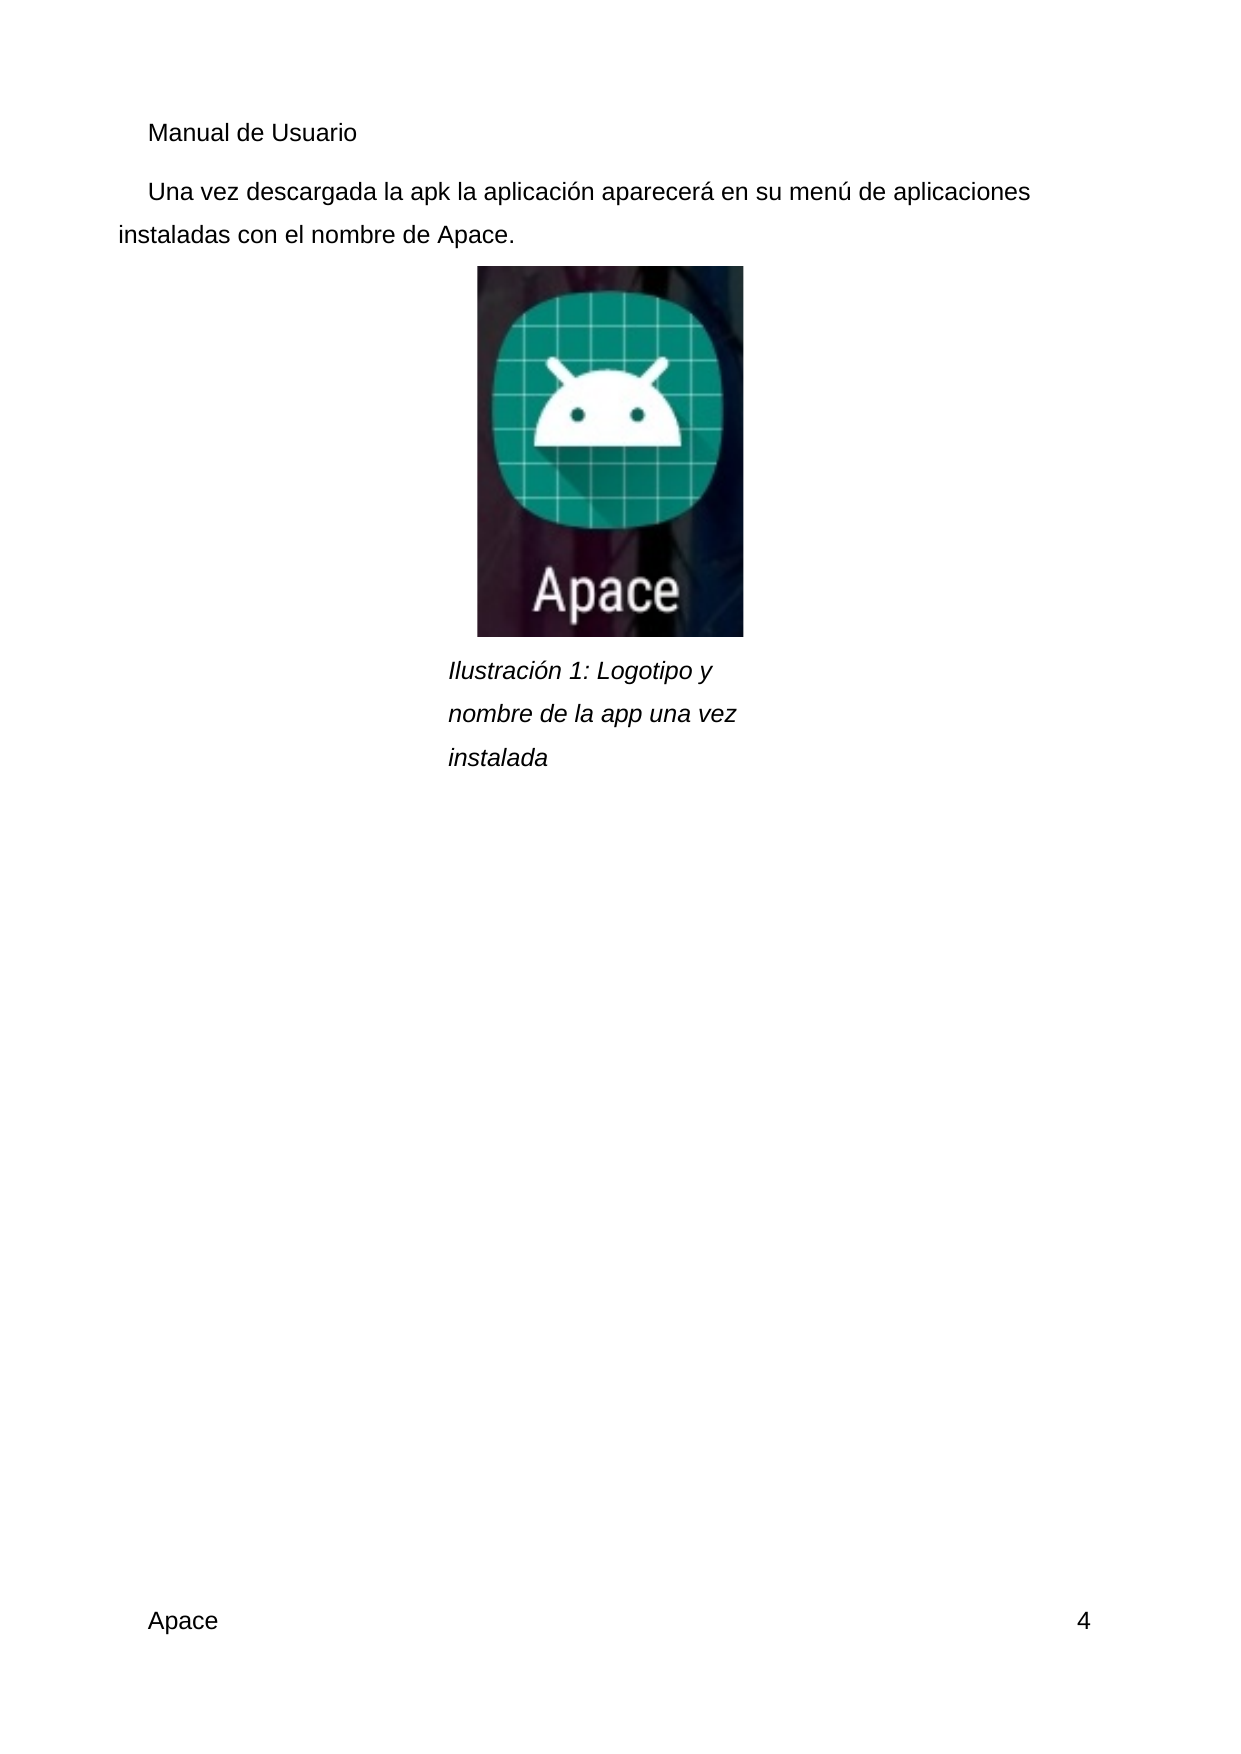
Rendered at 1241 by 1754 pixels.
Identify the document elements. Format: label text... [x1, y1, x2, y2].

text Ilustración 1: Logotipo y nombre de la app una vez instalada [448, 267, 761, 771]
text Una vez descargada la apk la aplicación aparecerá en su menú de aplicaciones instaladas con el nombre de Apace. [118, 177, 1122, 249]
picture [477, 266, 744, 637]
text [448, 254, 761, 267]
